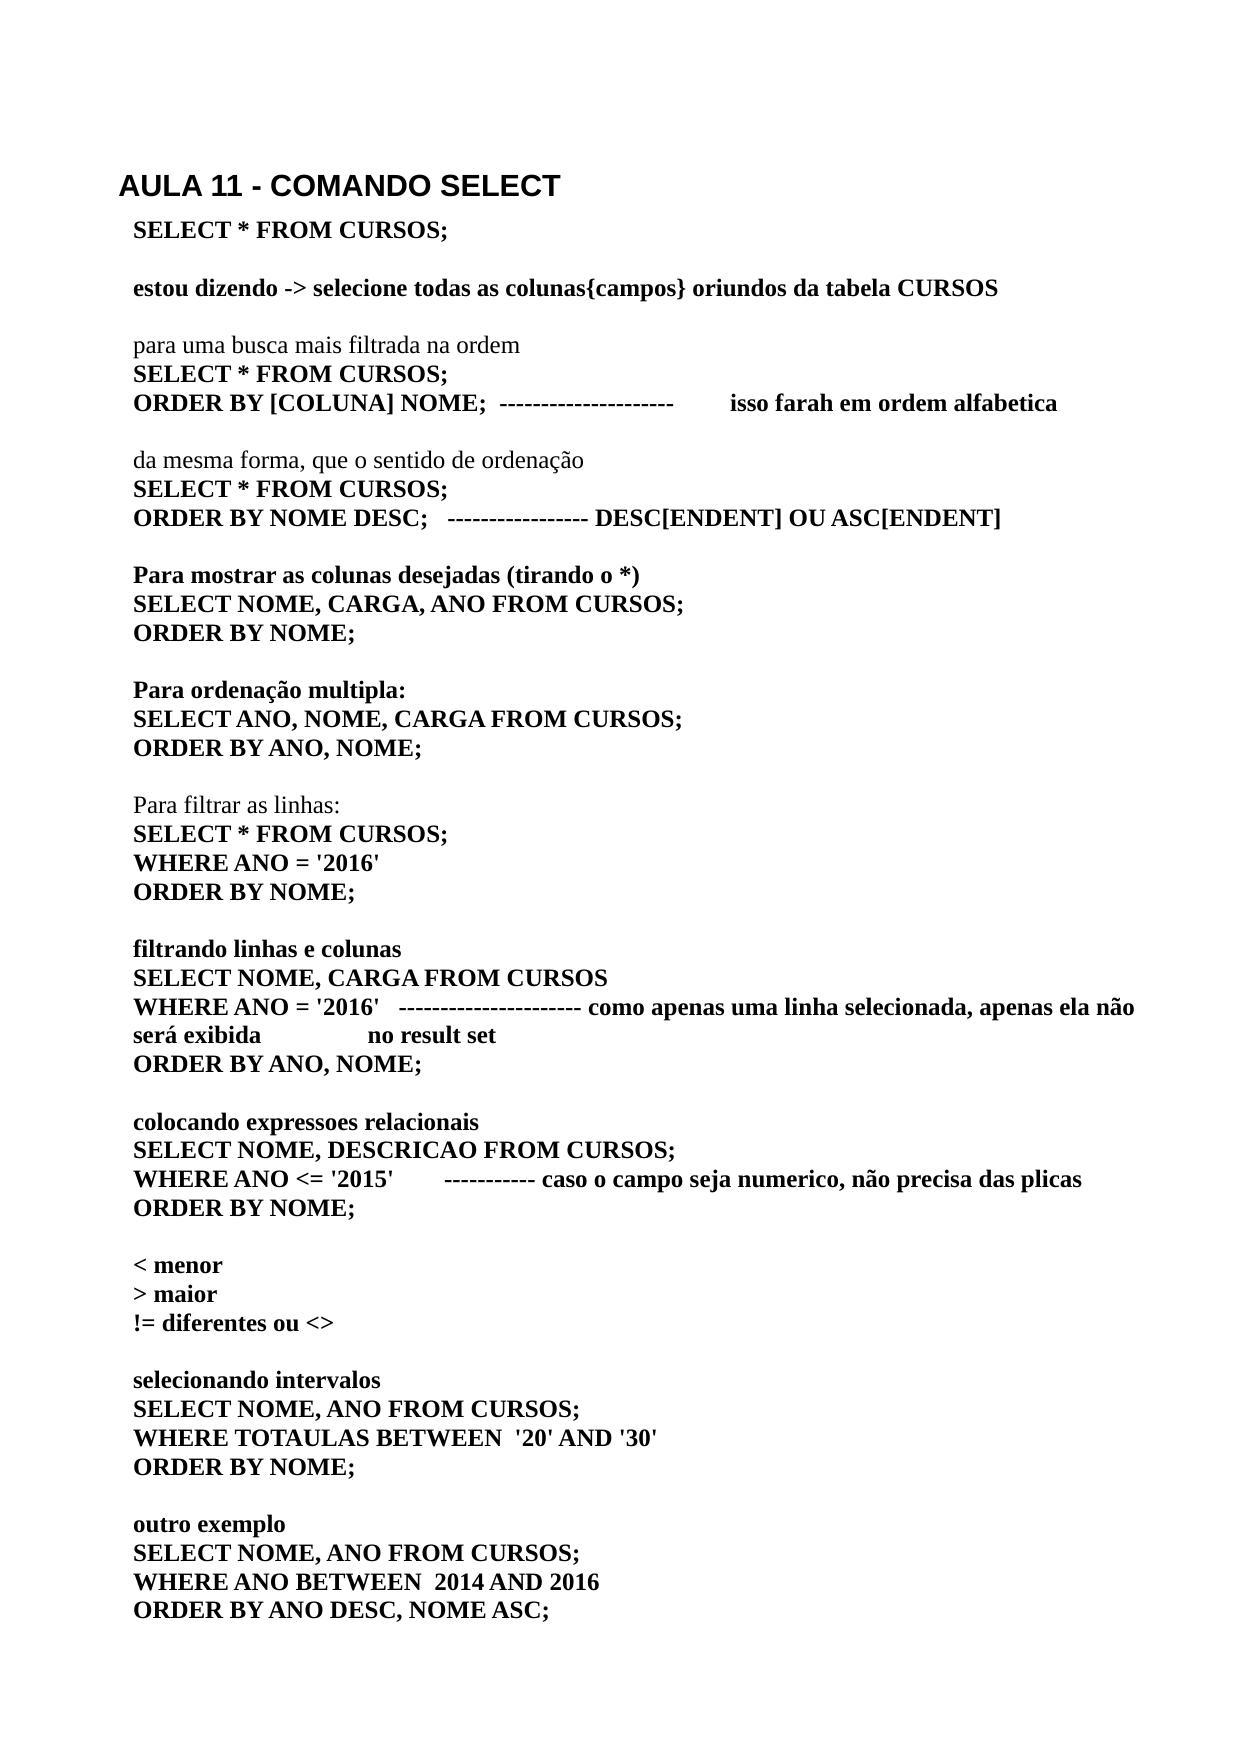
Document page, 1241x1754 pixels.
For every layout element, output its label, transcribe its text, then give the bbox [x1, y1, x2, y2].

text SELECT NOME, ANO FROM CURSOS; [133, 1394, 1185, 1423]
text SELECT NOME, ANO FROM CURSOS; [133, 1538, 1185, 1567]
subtitle Aula 11 - comando select [118, 168, 1185, 203]
text SELECT * FROM CURSOS; [133, 819, 1185, 848]
text SELECT * FROM CURSOS; [133, 474, 1185, 503]
text ORDER BY NOME; [133, 1452, 1185, 1481]
text SELECT NOME, DESCRICAO FROM CURSOS; [133, 1136, 1185, 1164]
text Para mostrar as colunas desejadas (tirando o *) [133, 561, 1185, 589]
text ORDER BY NOME; [133, 877, 1185, 906]
text WHERE ANO <= '2015' ----------- caso o campo seja numerico, não precisa das plicas [133, 1164, 1185, 1193]
text Para ordenação multipla: [133, 676, 1185, 704]
text selecionando intervalos [133, 1366, 1185, 1394]
text SELECT ANO, NOME, CARGA FROM CURSOS; [133, 704, 1185, 733]
text ORDER BY NOME; [133, 618, 1185, 647]
text ORDER BY ANO, NOME; [133, 1049, 1185, 1078]
text para uma busca mais filtrada na ordem [133, 331, 1185, 359]
text SELECT NOME, CARGA, ANO FROM CURSOS; [133, 589, 1185, 618]
text outro exemplo [133, 1509, 1185, 1538]
text WHERE TOTAULAS BETWEEN '20' AND '30' [133, 1423, 1185, 1452]
text ORDER BY ANO, NOME; [133, 733, 1185, 762]
text WHERE ANO = '2016' ---------------------- como apenas uma linha selecionada, apenas ela não será exibida no result set [133, 992, 1185, 1049]
text estou dizendo -> selecione todas as colunas{campos} oriundos da tabela CURSOS [133, 273, 1185, 302]
text SELECT NOME, CARGA FROM CURSOS [133, 963, 1185, 992]
text > maior [133, 1279, 1185, 1308]
text ORDER BY NOME DESC; ----------------- DESC[ENDENT] OU ASC[ENDENT] [133, 503, 1185, 532]
text ORDER BY NOME; [133, 1193, 1185, 1222]
text WHERE ANO BETWEEN 2014 AND 2016 [133, 1567, 1185, 1596]
text colocando expressoes relacionais [133, 1107, 1185, 1136]
text filtrando linhas e colunas [133, 934, 1185, 963]
text != diferentes ou <> [133, 1308, 1185, 1337]
text SELECT * FROM CURSOS; [133, 359, 1185, 388]
text ORDER BY [COLUNA] NOME; --------------------- isso farah em ordem alfabetica [133, 388, 1185, 417]
text Para filtrar as linhas: [133, 791, 1185, 819]
text WHERE ANO = '2016' [133, 848, 1185, 877]
text SELECT * FROM CURSOS; [133, 216, 1185, 244]
text ORDER BY ANO DESC, NOME ASC; [133, 1596, 1185, 1624]
text < menor [133, 1251, 1185, 1279]
text da mesma forma, que o sentido de ordenação [133, 446, 1185, 474]
